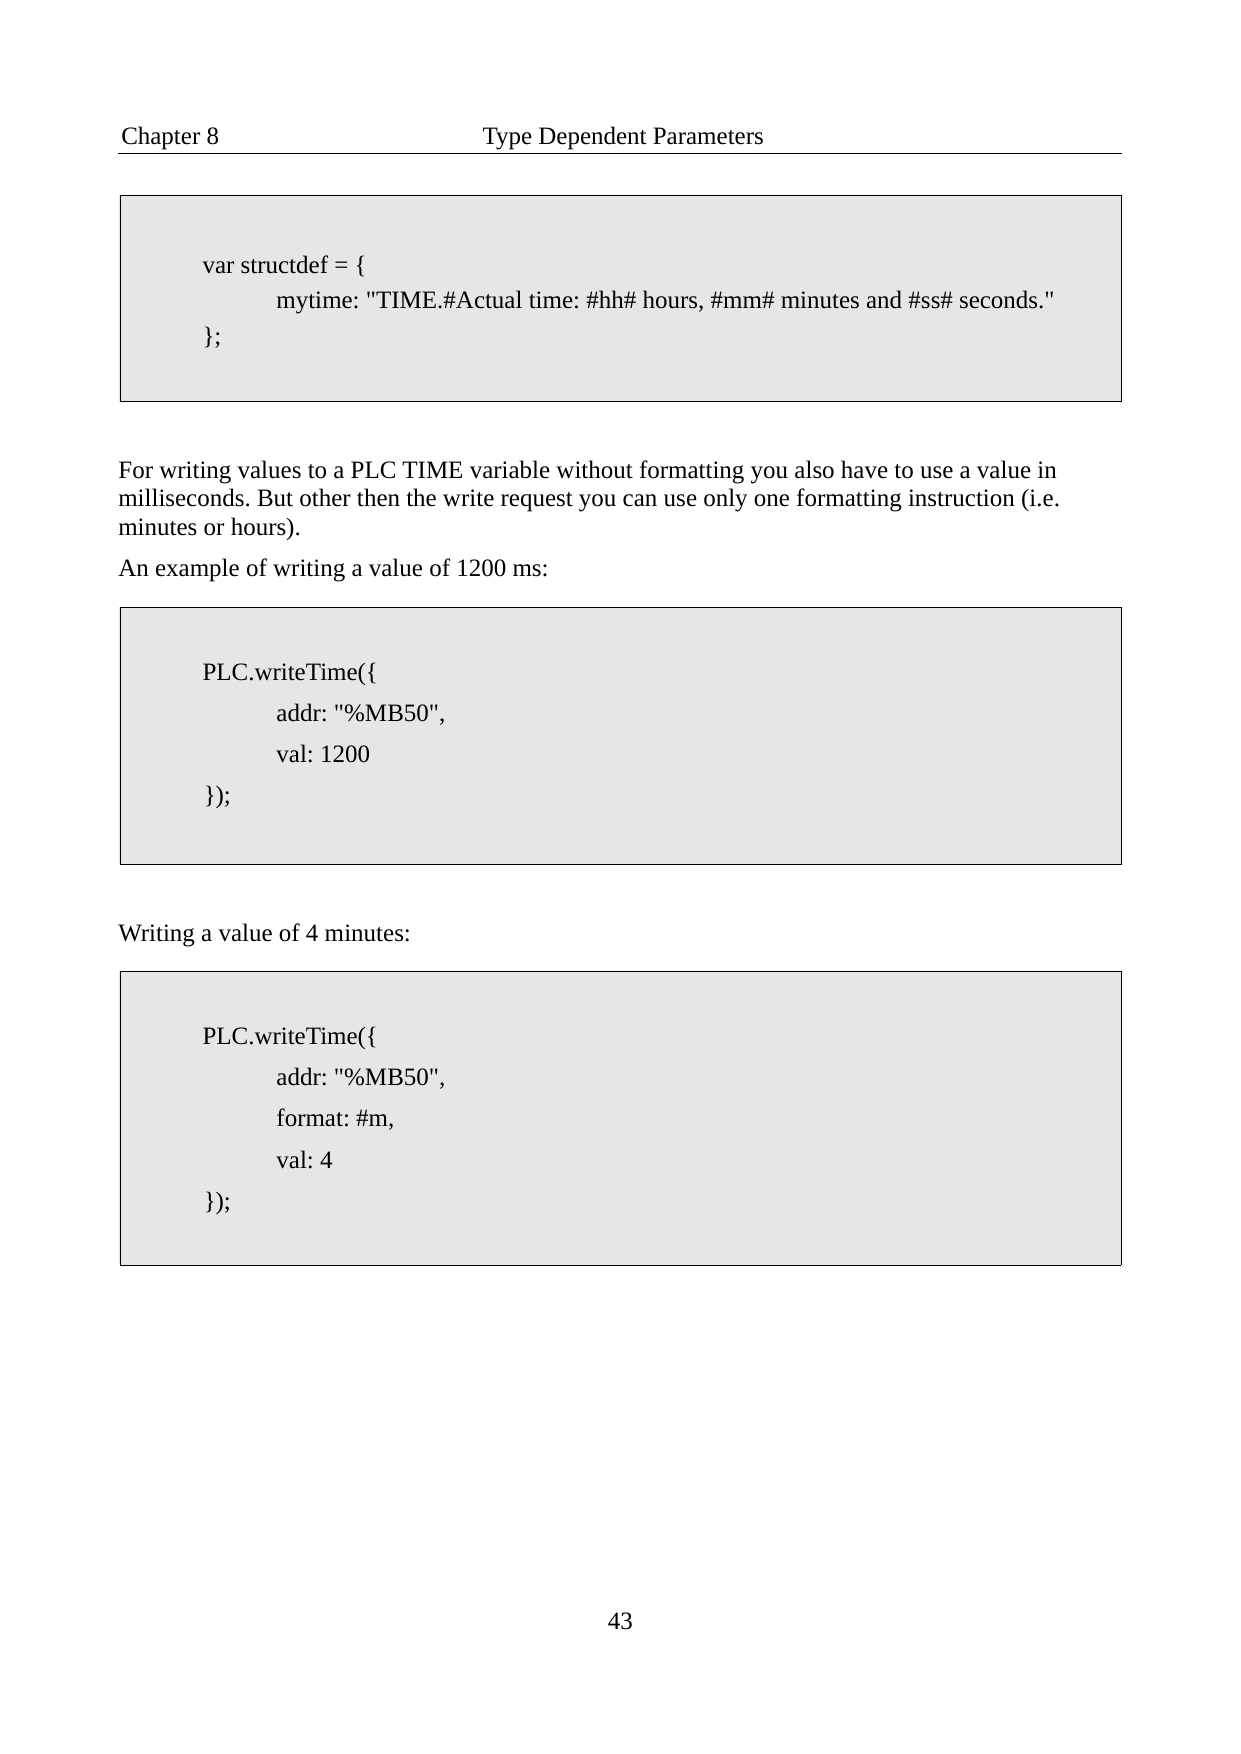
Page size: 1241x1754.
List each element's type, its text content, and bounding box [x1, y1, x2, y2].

text PLC.writeTime({ [128, 657, 1112, 686]
text addr: "%MB50", [128, 698, 1112, 727]
text An example of writing a value of 1200 ms: [118, 553, 1122, 582]
text addr: "%MB50", [128, 1062, 1112, 1091]
text format: #m, [128, 1103, 1112, 1132]
text val: 4 [128, 1145, 1112, 1173]
text }); [128, 781, 1112, 809]
text PLC.writeTime({ [128, 1021, 1112, 1050]
text }); [128, 1186, 1112, 1215]
text val: 1200 [128, 739, 1112, 768]
text For writing values to a PLC TIME variable without formatting you also have to use a value in milliseconds. But other then the write request you can use only one formatting instruction (i.e. minutes or hours). [118, 455, 1122, 541]
text var structdef = { mytime: "TIME.#Actual time: #hh# hours, #mm# minutes and #ss# seconds." }; [128, 245, 1112, 351]
text Writing a value of 4 minutes: [118, 918, 1122, 946]
